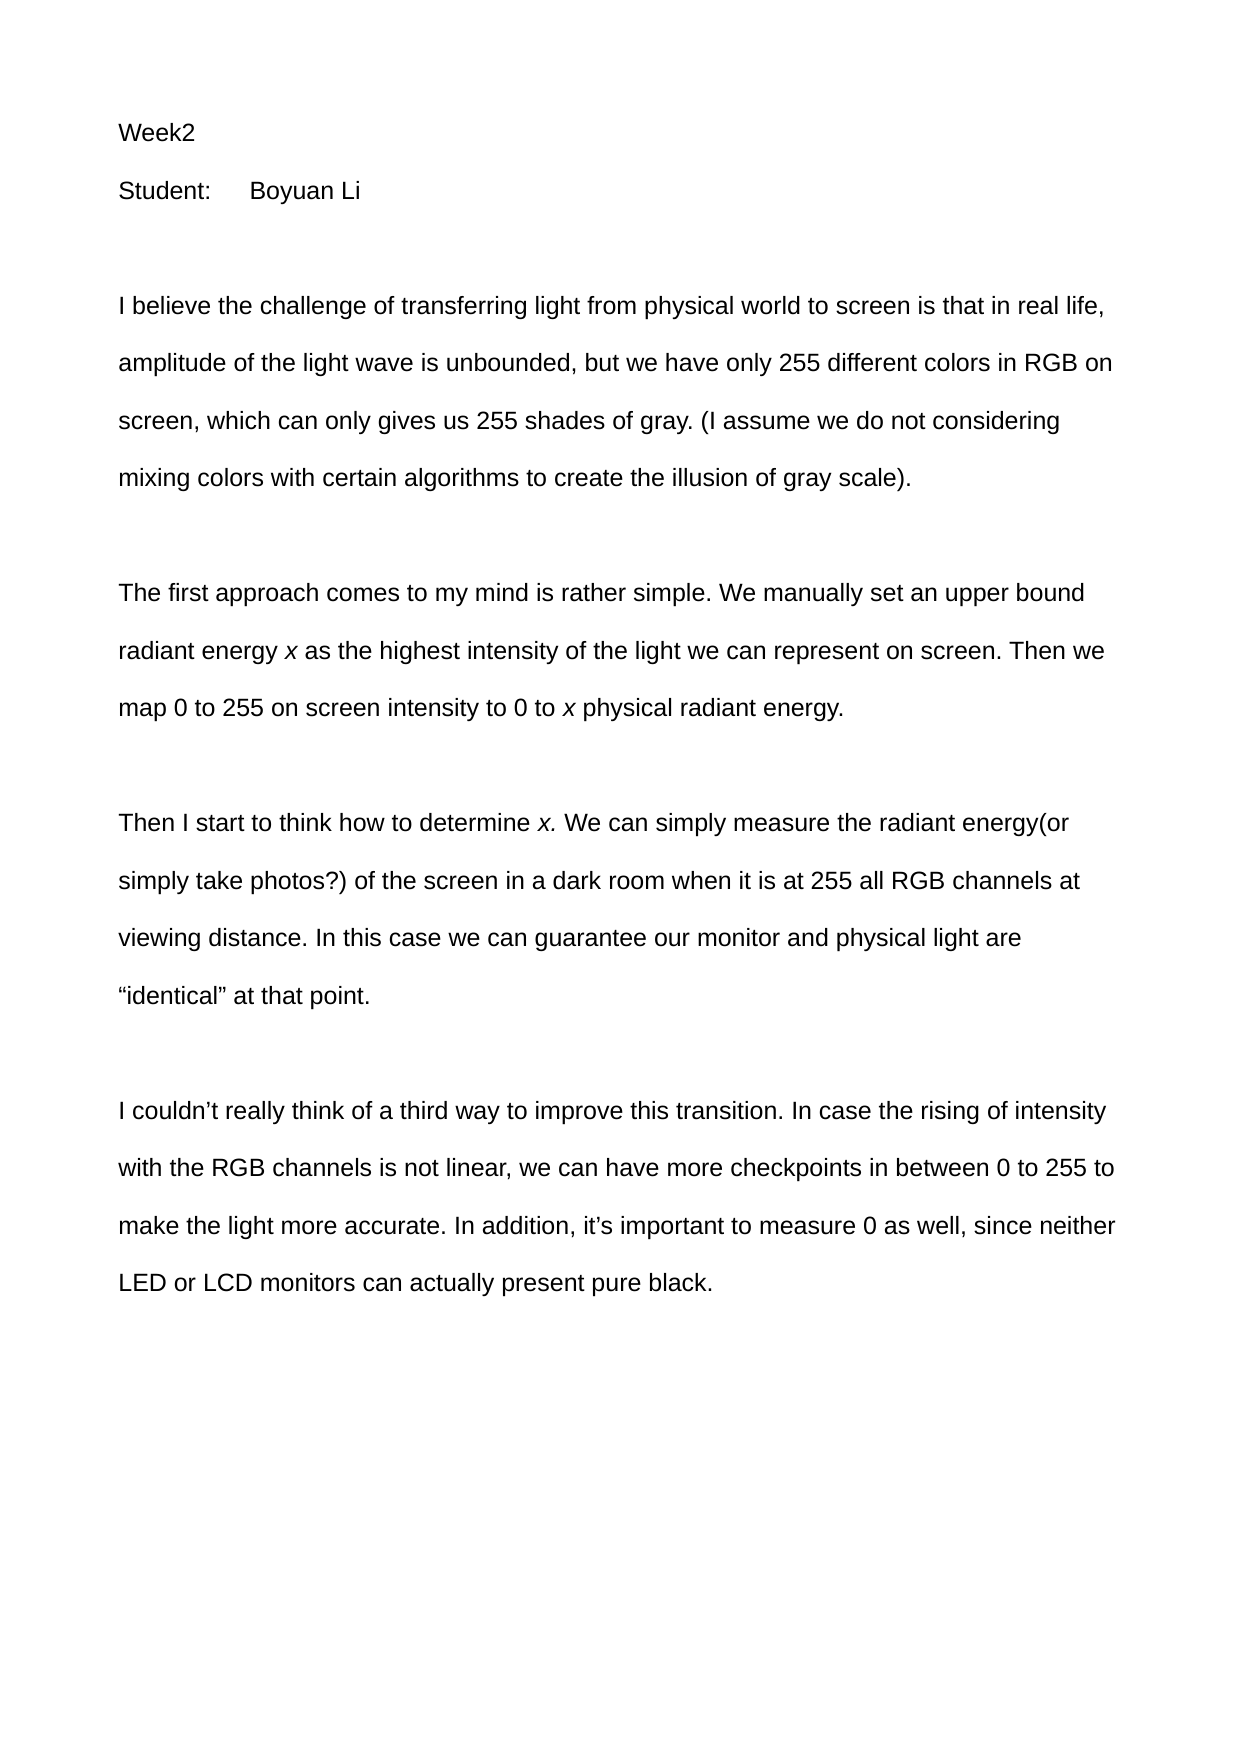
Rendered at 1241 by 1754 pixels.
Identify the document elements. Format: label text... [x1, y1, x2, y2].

text I believe the challenge of transferring light from physical world to screen is that in real life, amplitude of the light wave is unbounded, but we have only 255 different colors in RGB on screen, which can only gives us 255 shades of gray. (I assume we do not considering mixing colors with certain algorithms to create the illusion of gray scale). [118, 291, 1122, 492]
text I couldn’t really think of a third way to improve this transition. In case the rising of intensity with the RGB channels is not linear, we can have more checkpoints in between 0 to 255 to make the light more accurate. In addition, it’s important to measure 0 as well, since neither LED or LCD monitors can actually present pure black. [118, 1096, 1122, 1297]
text Then I start to think how to determine x. We can simply measure the radiant energy(or simply take photos?) of the screen in a dark room when it is at 255 all RGB channels at viewing distance. In this case we can guarantee our monitor and physical light are “identical” at that point. [118, 808, 1122, 1009]
text The first approach comes to my mind is rather simple. We manually set an upper bound radiant energy x as the highest intensity of the light we can represent on screen. Then we map 0 to 255 on screen intensity to 0 to x physical radiant energy. [118, 578, 1122, 722]
text Week2 [118, 118, 1122, 147]
text Student: Boyuan Li [118, 176, 1122, 204]
